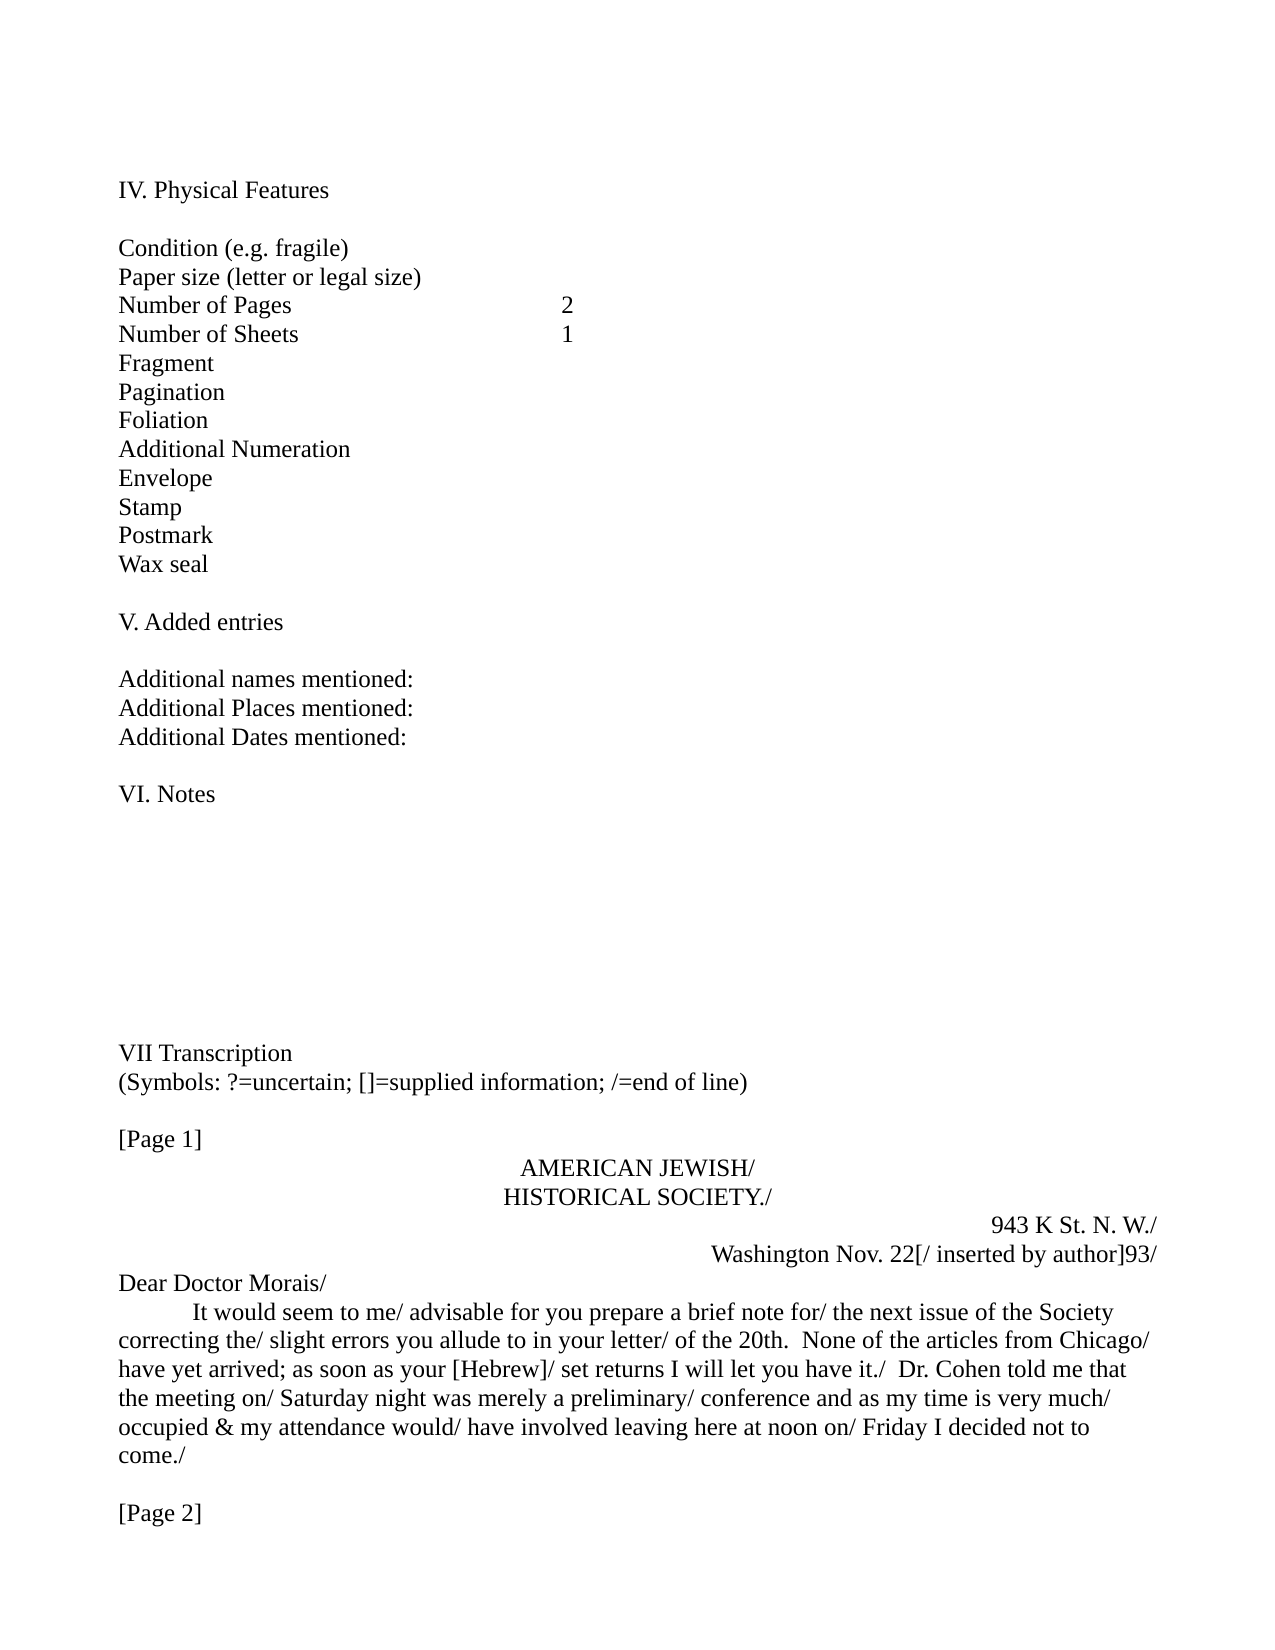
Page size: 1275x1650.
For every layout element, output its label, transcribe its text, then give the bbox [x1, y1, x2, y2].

text Additional Numeration [118, 434, 1157, 463]
text IV. Physical Features [118, 176, 1157, 204]
text Postma rk [118, 521, 1157, 549]
text Fragment [118, 348, 1157, 377]
text Paper size (letter or legal size) [118, 262, 1157, 291]
text 943 K St. N. W./ [118, 1211, 1157, 1239]
text Condition (e.g. fragile) [118, 233, 1157, 262]
text HISTORICAL SOCIETY./ [118, 1182, 1157, 1211]
text V. Added entries [118, 607, 1157, 636]
text Number of Sheets 1 [118, 319, 1157, 348]
text Pagination [118, 377, 1157, 406]
text Additional names mentioned: [118, 664, 1157, 693]
text Washington Nov. 22[/ inserted by author]93/ [118, 1239, 1157, 1268]
text It would seem to me/ advisable for you prepare a brief note for/ the next issue of the Society correcting the/ slight errors you allude to in your letter/ of the 20th. None of the articles from Chicago/ have yet arrived; as soon as your [Hebrew]/ set returns I will let you have it./ Dr. Cohen told me that the meeting on/ Saturday night was merely a preliminary/ conference and as my time is very much/ occupied & my attendance would/ have involved leaving here at noon on/ Friday I decided not to come./ [118, 1297, 1157, 1469]
text [Page 1] [118, 1124, 1157, 1153]
text (Symbols: ?=uncertain; []=supplied information; /=end of line) [118, 1067, 1157, 1096]
text Foliation [118, 406, 1157, 434]
text AMERICAN JEWISH/ [118, 1153, 1157, 1182]
text Number of Pages 2 [118, 291, 1157, 319]
text Wax seal [118, 549, 1157, 578]
text VII Transcription [118, 1038, 1157, 1067]
text Dear Doctor Morais/ [118, 1268, 1157, 1297]
text Additional Dates mentioned: [118, 722, 1157, 751]
text Envelope [118, 463, 1157, 492]
text VI. Notes [118, 779, 1157, 808]
text Stamp [118, 492, 1157, 521]
text Additional Places mentioned: [118, 693, 1157, 722]
text [Page 2] [118, 1498, 1157, 1527]
